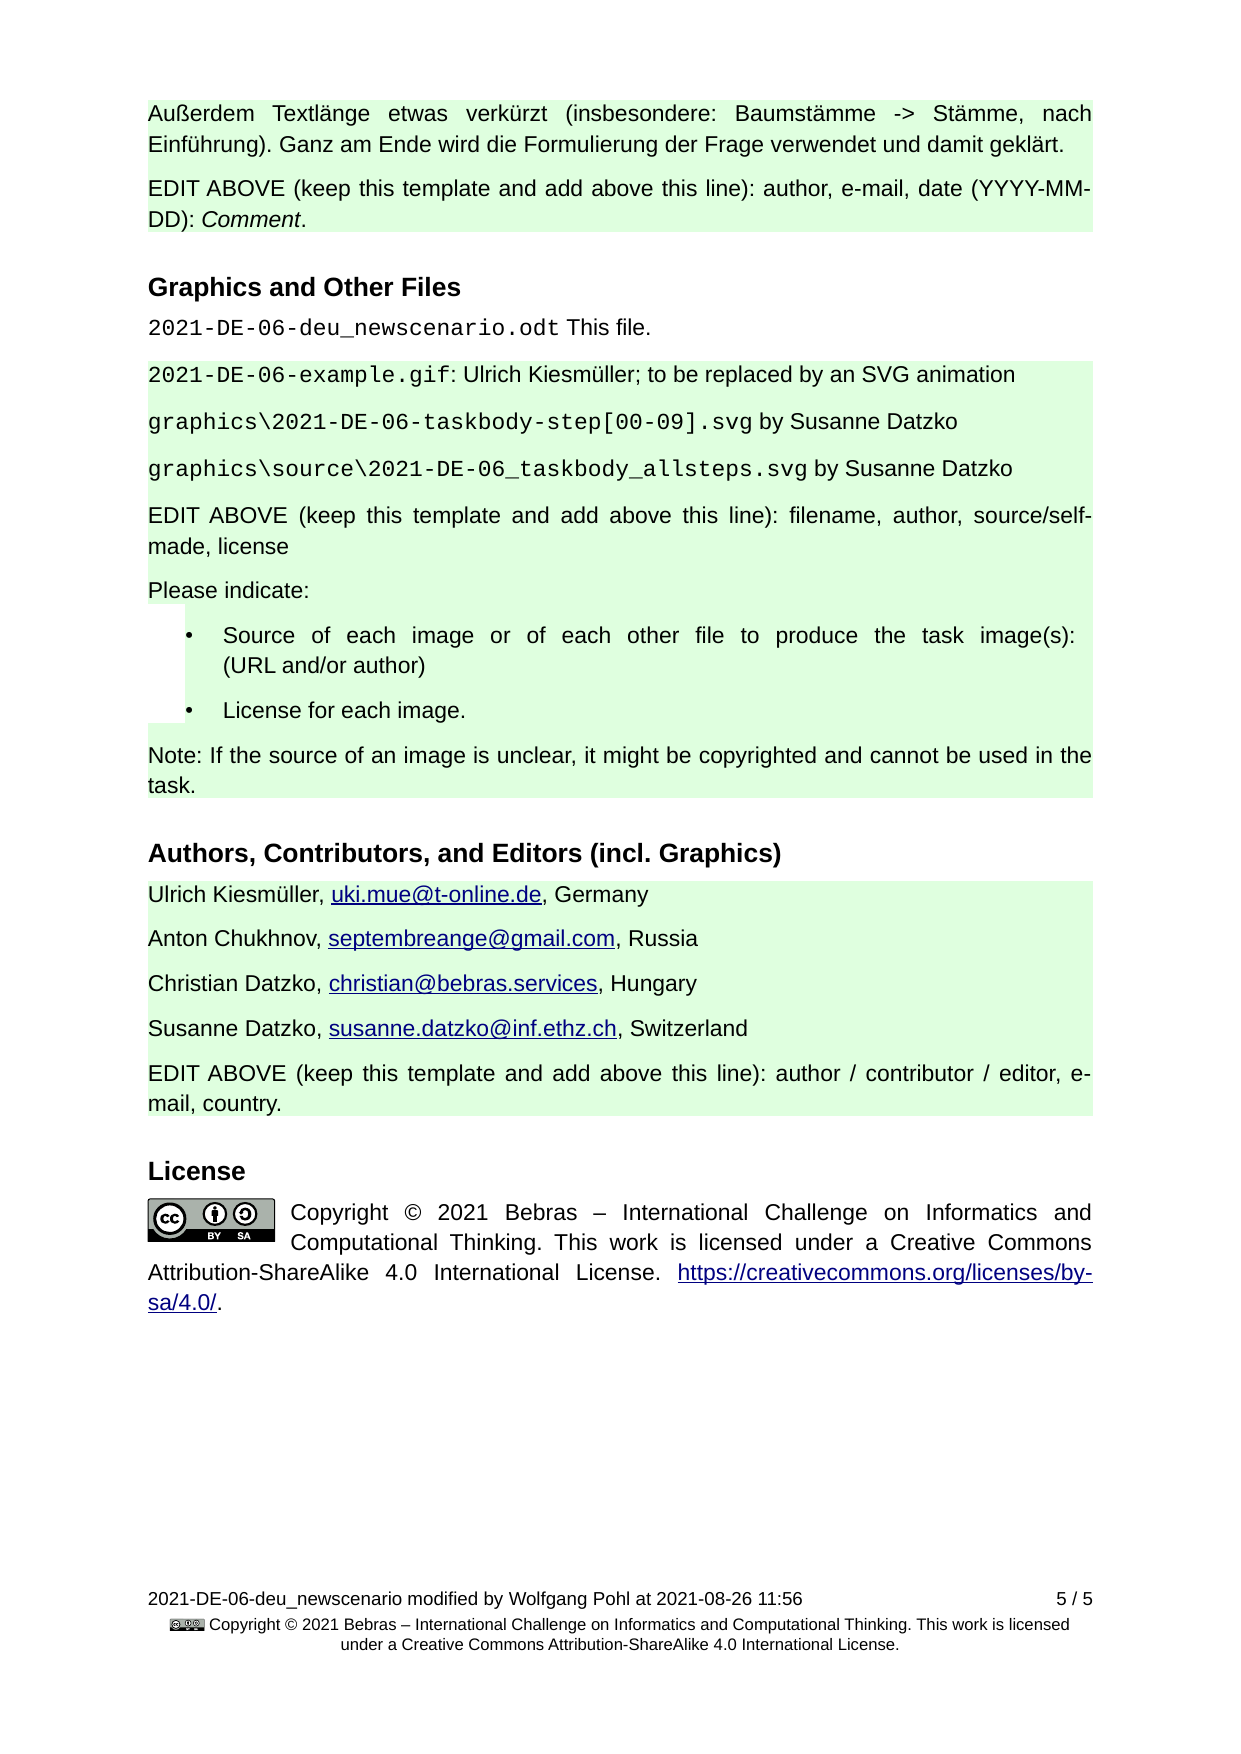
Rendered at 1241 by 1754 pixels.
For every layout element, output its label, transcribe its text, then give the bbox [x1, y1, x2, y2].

subtitle License [148, 1156, 1093, 1186]
text Susanne Datzko, susanne.datzko@inf.ethz.ch, Switzerland [148, 1015, 1093, 1041]
text Anton Chukhnov, septembreange@gmail.com, Russia [148, 925, 1093, 952]
text EDIT ABOVE (keep this template and add above this line): author, e-mail, date (YYYY-MM-DD): Comment. [148, 175, 1093, 232]
list Source of each image or of each other file to produce the task image(s): (URL and/or author) [185, 622, 1093, 679]
text Please indicate: [148, 577, 1093, 604]
text graphics\2021-DE-06-taskbody-step[00-09].svg by Susanne Datzko [148, 408, 1093, 437]
text Copyright © 2021 Bebras – International Challenge on Informatics and Computational Thinking. This work is licensed under a Creative Commons Attribution-ShareAlike 4.0 International License. https://creativecommons.org/licenses/by-sa/4.0/. [148, 1198, 1093, 1315]
list License for each image. [185, 697, 1093, 723]
text EDIT ABOVE (keep this template and add above this line): filename, author, source/self-made, license [148, 502, 1093, 559]
text 2021-DE-06-example.gif: Ulrich Kiesmüller; to be replaced by an SVG animation [148, 361, 1093, 389]
text Ulrich Kiesmüller, uki.mue@t-online.de, Germany [148, 881, 1093, 907]
text 2021-DE-06-deu_newscenario.odt This file. [148, 314, 1093, 342]
text Note: If the source of an image is unclear, it might be copyrighted and cannot be used in the task. [148, 742, 1093, 798]
subtitle Authors, Contributors, and Editors (incl. Graphics) [148, 838, 1093, 868]
text Außerdem Textlänge etwas verkürzt (insbesondere: Baumstämme -> Stämme, nach Einführung). Ganz am Ende wird die Formulierung der Frage verwendet und damit geklärt. [148, 100, 1093, 157]
subtitle Graphics and Other Files [148, 271, 1093, 302]
text Christian Datzko, christian@bebras.services, Hungary [148, 970, 1093, 997]
text graphics\source\2021-DE-06_taskbody_allsteps.svg by Susanne Datzko [148, 455, 1093, 484]
text EDIT ABOVE (keep this template and add above this line): author / contributor / editor, e-mail, country. [148, 1060, 1093, 1116]
